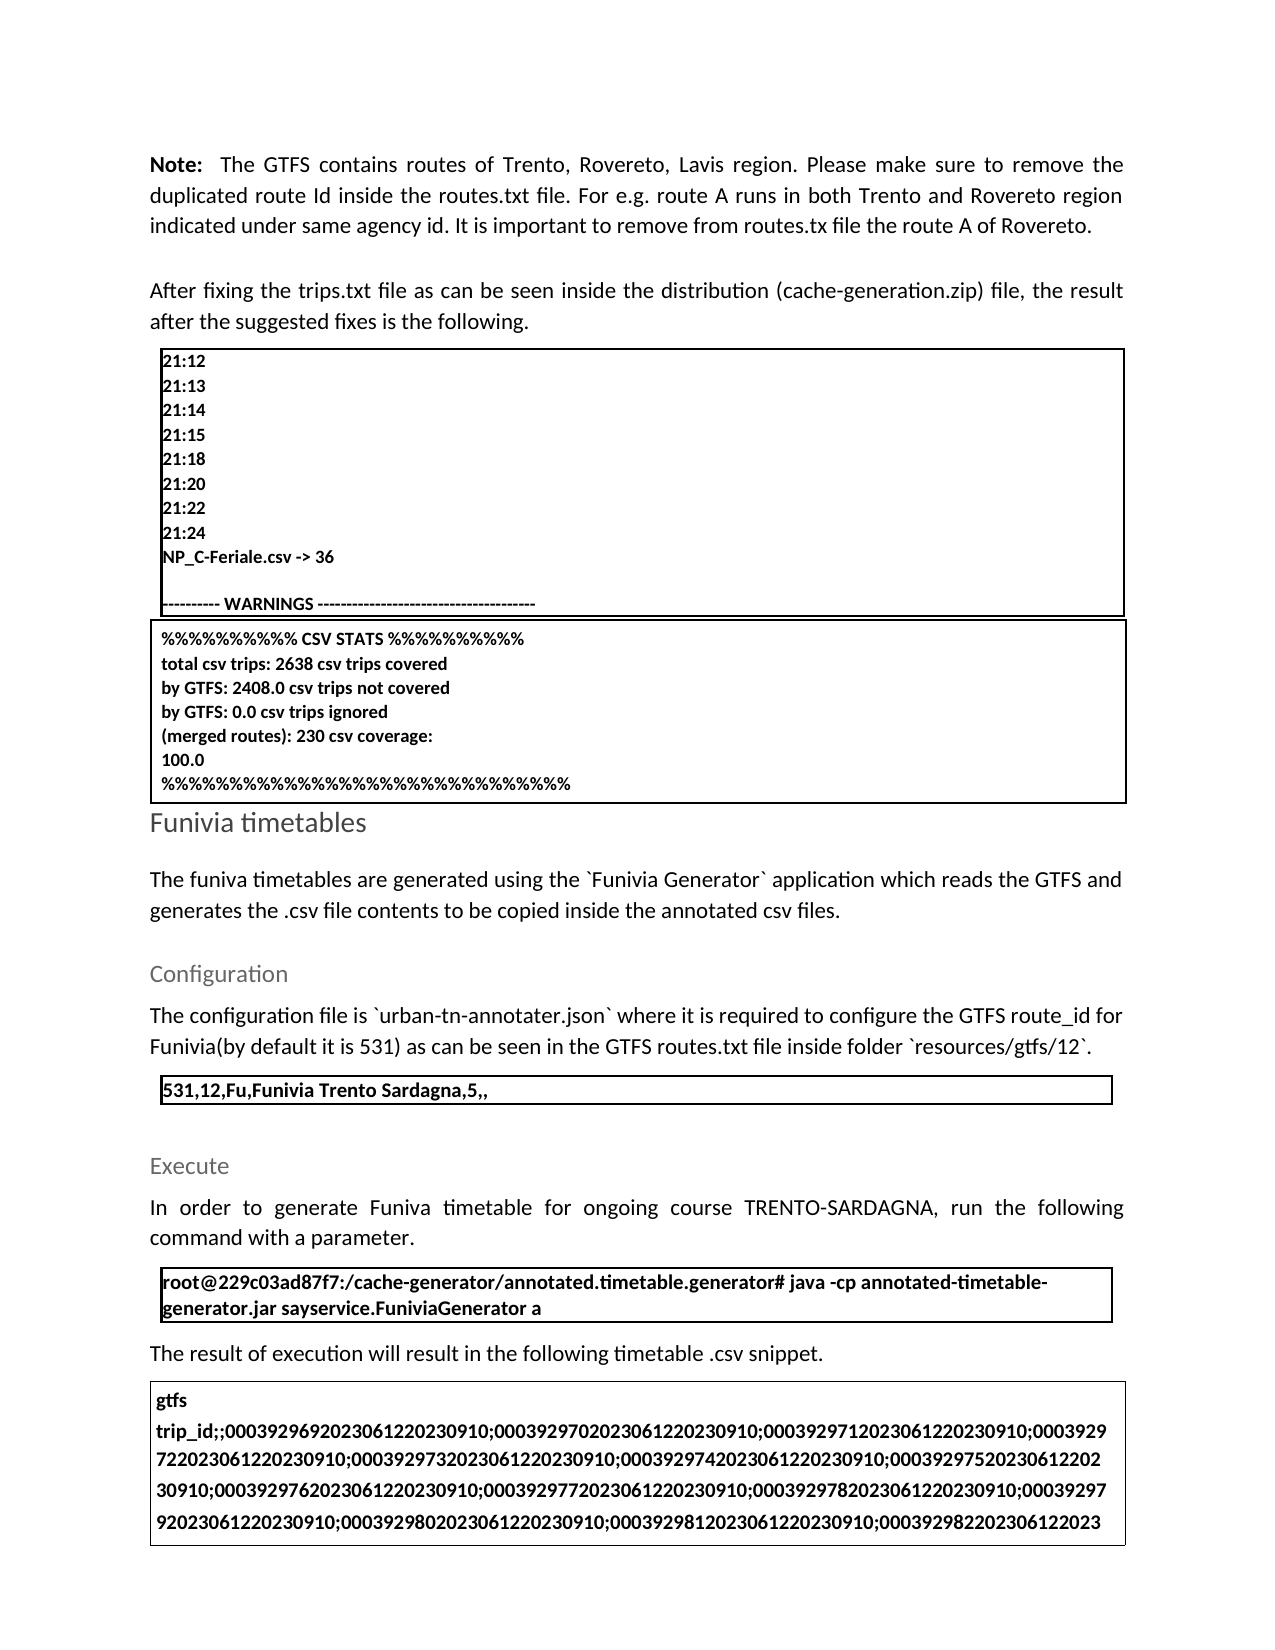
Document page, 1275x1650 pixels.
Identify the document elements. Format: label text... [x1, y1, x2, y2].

text The result of execution will result in the following timetable .csv snippet. [149, 1339, 1125, 1367]
text ---------- WARNINGS -------------------------------------- [163, 590, 1123, 615]
text NP_C-Feriale.csv -> 36 [163, 543, 1123, 568]
subtitle Execute [149, 1150, 1125, 1181]
text 21:22 [163, 494, 1123, 519]
subtitle Configuration [149, 958, 1125, 989]
text In order to generate Funiva timetable for ongoing course TRENTO-SARDAGNA, run the following command with a parameter. [149, 1193, 1125, 1251]
table_header %%%%%%%%%% CSV STATS %%%%%%%%%% total csv trips: 2638 csv trips covered by GTFS: 2408.0 csv trips not covered by GTFS: 0.0 csv trips ignored (merged routes): 230 csv coverage: 100.0 %%%%%%%%%%%%%%%%%%%%%%%%%%%%%% [152, 621, 1125, 802]
text 21:20 [163, 470, 1123, 494]
text 21:13 [163, 372, 1123, 396]
subtitle Funivia timetables [149, 804, 1125, 840]
text 21:12 [163, 350, 1123, 372]
text 21:14 [163, 396, 1123, 421]
text The configuration file is `urban-tn-annotater.json` where it is required to configure the GTFS route_id for Funivia(by default it is 531) as can be seen in the GTFS routes.txt file inside folder `resources/gtfs/12`. [149, 1001, 1125, 1060]
text After fixing the trips.txt file as can be seen inside the distribution (cache-generation.zip) file, the result after the suggested fixes is the following. [149, 277, 1125, 335]
table_header gtfs trip_id;;0003929692023061220230910;0003929702023061220230910;0003929712023061220230910;0003929 722023061220230910;0003929732023061220230910;0003929742023061220230910;00039297520230612202 30910;0003929762023061220230910;0003929772023061220230910;0003929782023061220230910;00039297 92023061220230910;0003929802023061220230910;0003929812023061220230910;000392982202306122023 [151, 1382, 1125, 1545]
text 21:18 [163, 445, 1123, 470]
text 531,12,Fu,Funivia Trento Sardagna,5,, [163, 1077, 1111, 1103]
text 21:24 [163, 519, 1123, 543]
text root@229c03ad87f7:/cache-generator/annotated.timetable.generator# java -cp annotated-timetable-generator.jar sayservice.FuniviaGenerator a [163, 1269, 1111, 1321]
text Note: The GTFS contains routes of Trento, Rovereto, Lavis region. Please make sure to remove the duplicated route Id inside the routes.txt file. For e.g. route A runs in both Trento and Rovereto region indicated under same agency id. It is important to remove from routes.tx file the route A of Rovereto. [149, 150, 1125, 239]
text The funiva timetables are generated using the `Funivia Generator` application which reads the GTFS and generates the .csv file contents to be copied inside the annotated csv files. [149, 865, 1125, 924]
text 21:15 [163, 421, 1123, 445]
